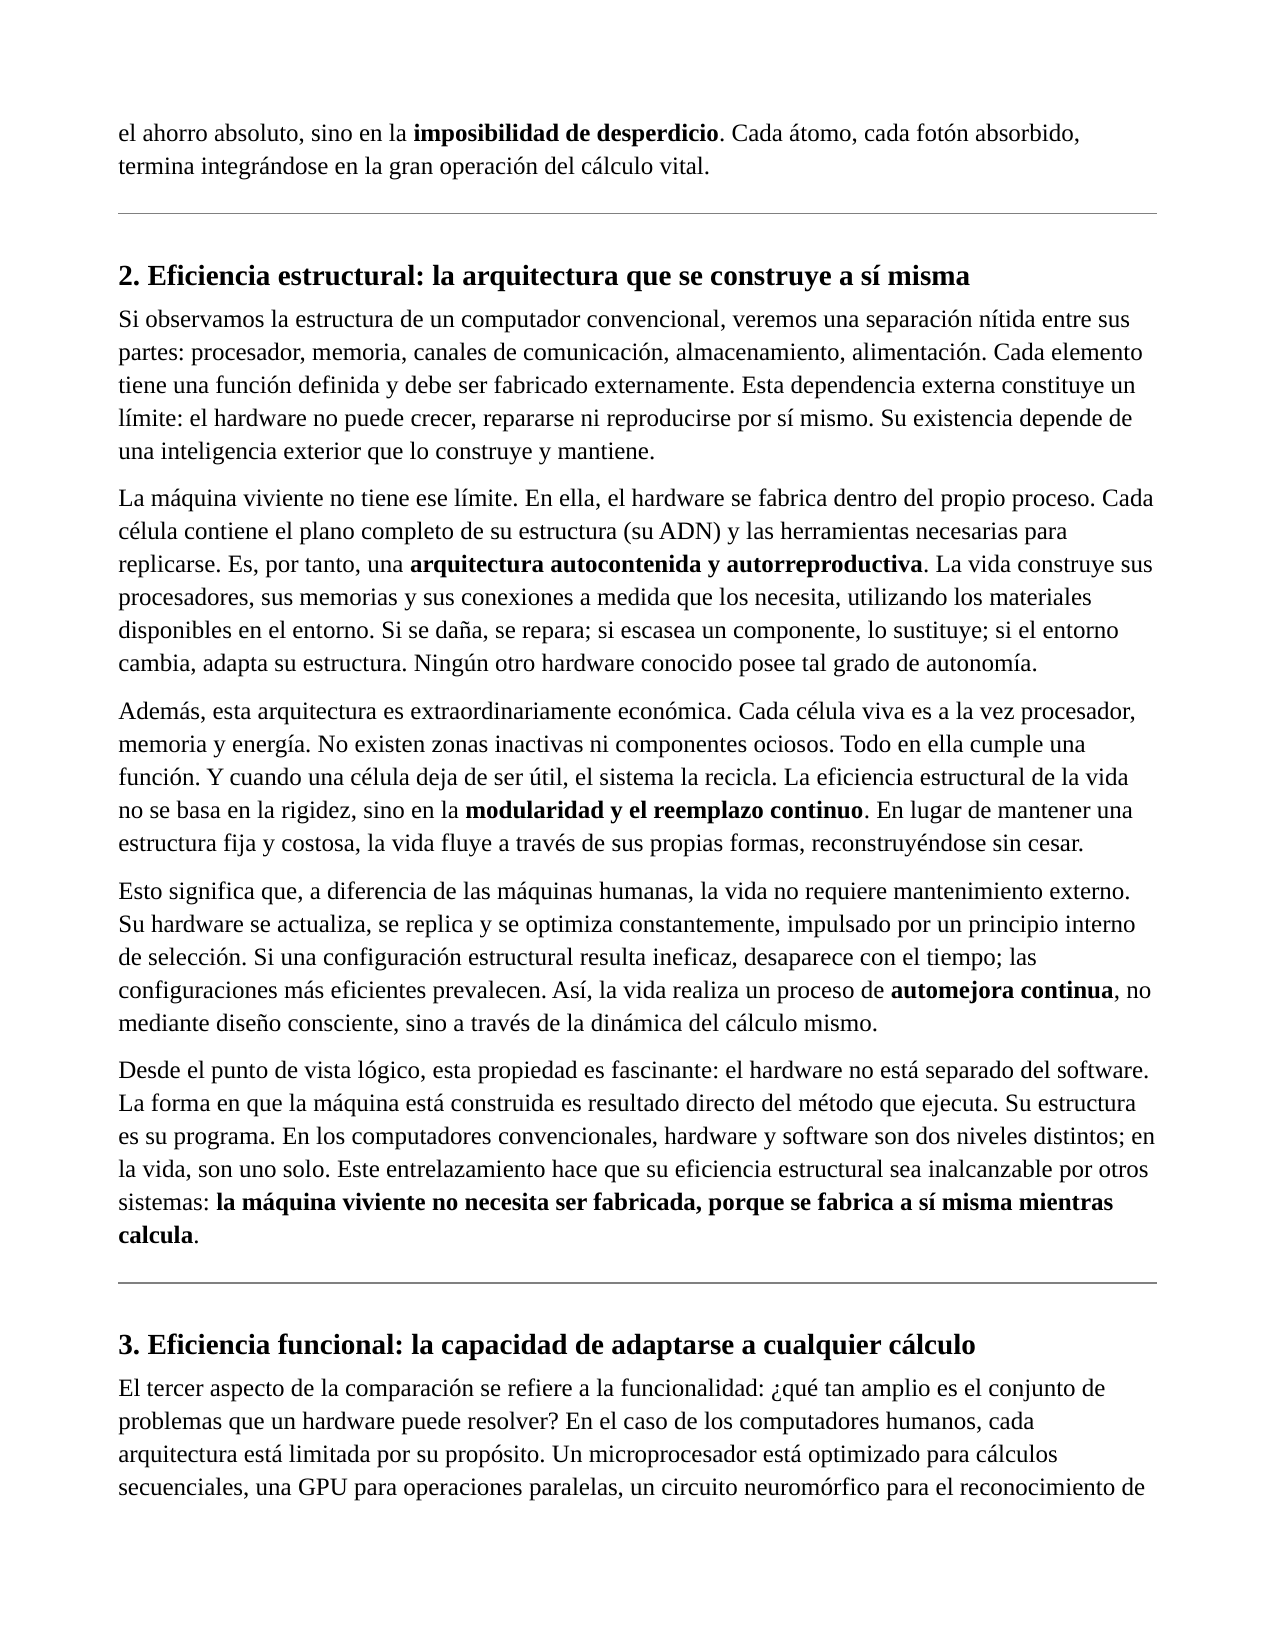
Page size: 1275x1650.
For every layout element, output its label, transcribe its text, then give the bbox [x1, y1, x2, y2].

text Esto significa que, a diferencia de las máquinas humanas, la vida no requiere mantenimiento externo. Su hardware se actualiza, se replica y se optimiza constantemente, impulsado por un principio interno de selección. Si una configuración estructural resulta ineficaz, desaparece con el tiempo; las configuraciones más eficientes prevalecen. Así, la vida realiza un proceso de automejora continua, no mediante diseño consciente, sino a través de la dinámica del cálculo mismo. [118, 876, 1157, 1037]
text La máquina viviente no tiene ese límite. En ella, el hardware se fabrica dentro del propio proceso. Cada célula contiene el plano completo de su estructura (su ADN) y las herramientas necesarias para replicarse. Es, por tanto, una arquitectura autocontenida y autorreproductiva. La vida construye sus procesadores, sus memorias y sus conexiones a medida que los necesita, utilizando los materiales disponibles en el entorno. Si se daña, se repara; si escasea un componente, lo sustituye; si el entorno cambia, adapta su estructura. Ningún otro hardware conocido posee tal grado de autonomía. [118, 483, 1157, 677]
subtitle 3. Eficiencia funcional: la capacidad de adaptarse a cualquier cálculo [118, 1327, 1157, 1361]
text El tercer aspecto de la comparación se refiere a la funcionalidad: ¿qué tan amplio es el conjunto de problemas que un hardware puede resolver? En el caso de los computadores humanos, cada arquitectura está limitada por su propósito. Un microprocesador está optimizado para cálculos secuenciales, una GPU para operaciones paralelas, un circuito neuromórfico para el reconocimiento de [118, 1373, 1157, 1501]
text Además, esta arquitectura es extraordinariamente económica. Cada célula viva es a la vez procesador, memoria y energía. No existen zonas inactivas ni componentes ociosos. Todo en ella cumple una función. Y cuando una célula deja de ser útil, el sistema la recicla. La eficiencia estructural de la vida no se basa en la rigidez, sino en la modularidad y el reemplazo continuo. En lugar de mantener una estructura fija y costosa, la vida fluye a través de sus propias formas, reconstruyéndose sin cesar. [118, 696, 1157, 857]
text el ahorro absoluto, sino en la imposibilidad de desperdicio. Cada átomo, cada fotón absorbido, termina integrándose en la gran operación del cálculo vital. [118, 118, 1157, 180]
text Si observamos la estructura de un computador convencional, veremos una separación nítida entre sus partes: procesador, memoria, canales de comunicación, almacenamiento, alimentación. Cada elemento tiene una función definida y debe ser fabricado externamente. Esta dependencia externa constituye un límite: el hardware no puede crecer, repararse ni reproducirse por sí mismo. Su existencia depende de una inteligencia exterior que lo construye y mantiene. [118, 304, 1157, 464]
text Desde el punto de vista lógico, esta propiedad es fascinante: el hardware no está separado del software. La forma en que la máquina está construida es resultado directo del método que ejecuta. Su estructura es su programa. En los computadores convencionales, hardware y software son dos niveles distintos; en la vida, son uno solo. Este entrelazamiento hace que su eficiencia estructural sea inalcanzable por otros sistemas: la máquina viviente no necesita ser fabricada, porque se fabrica a sí misma mientras calcula. [118, 1055, 1157, 1249]
subtitle 2. Eficiencia estructural: la arquitectura que se construye a sí misma [118, 258, 1157, 291]
